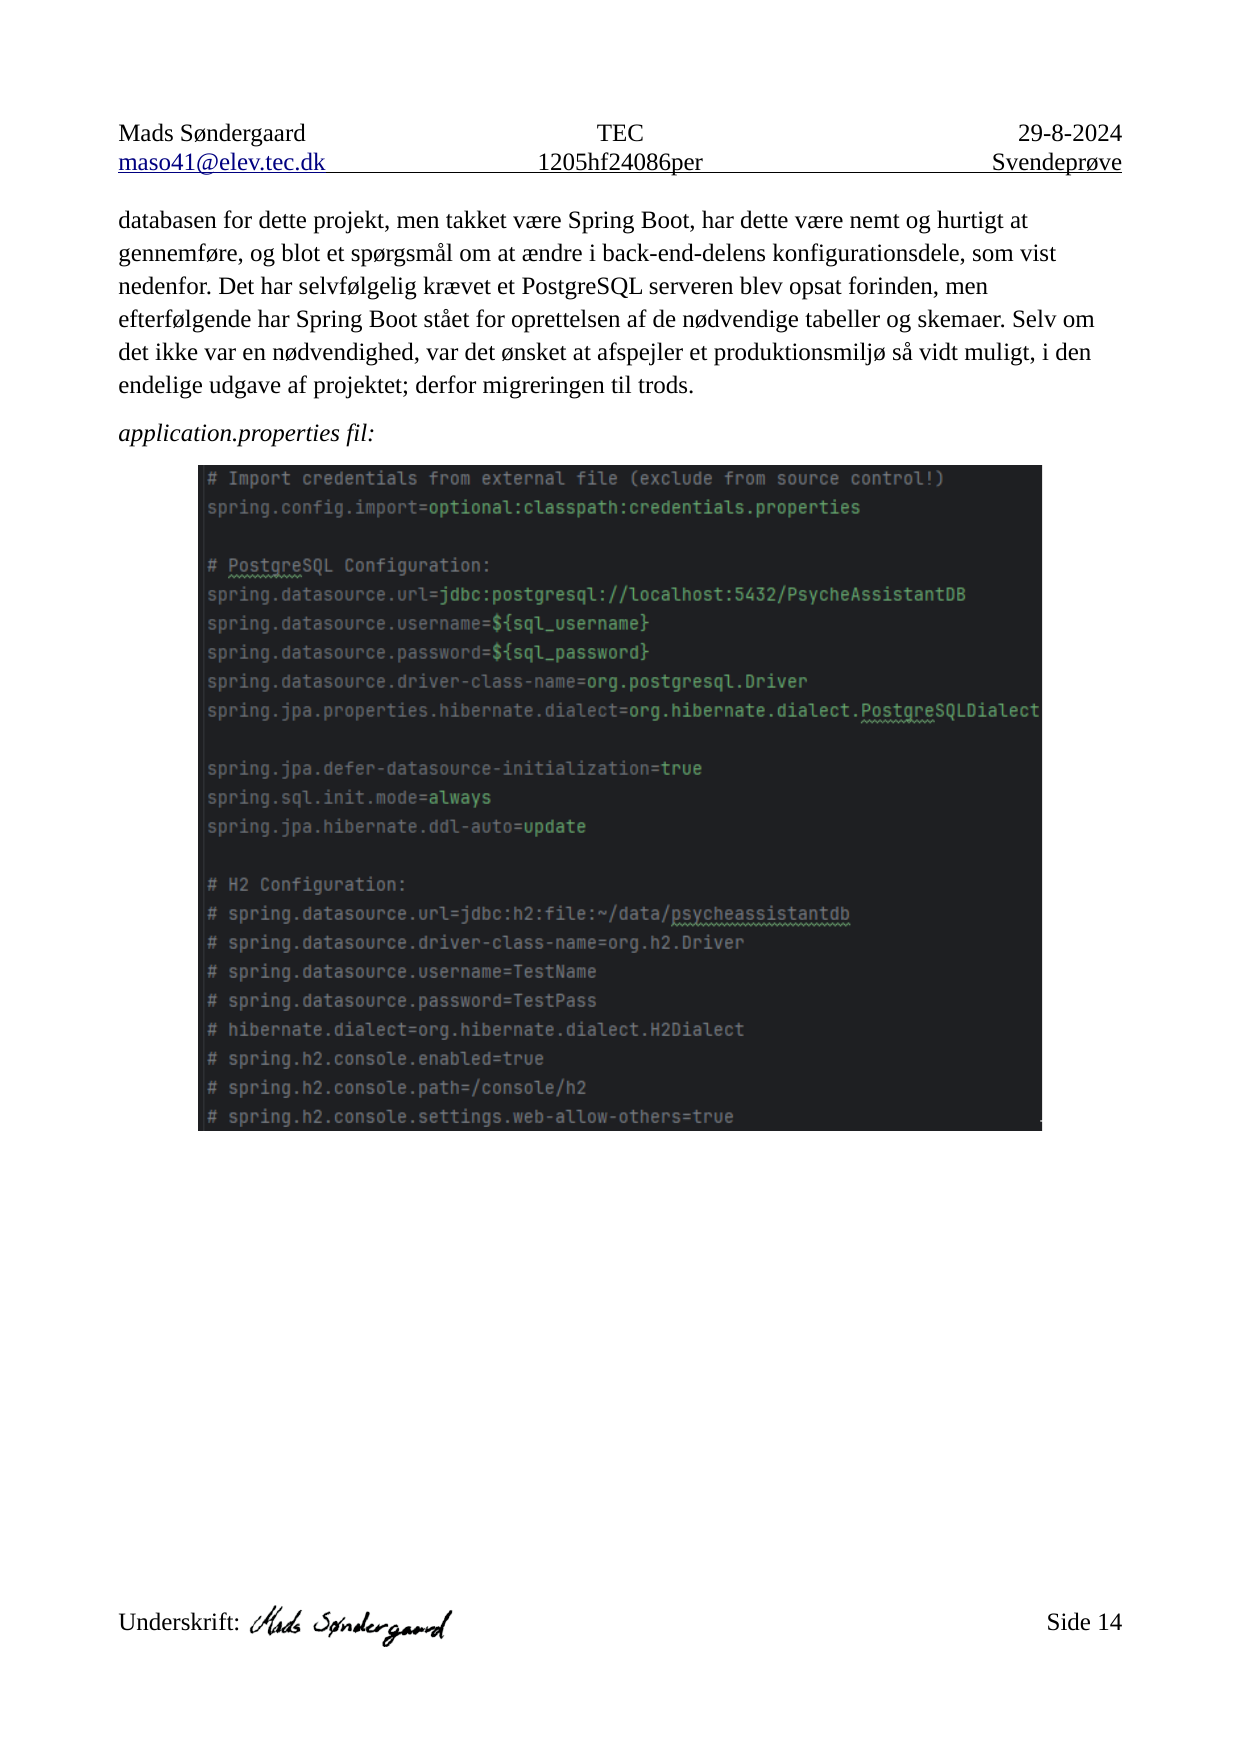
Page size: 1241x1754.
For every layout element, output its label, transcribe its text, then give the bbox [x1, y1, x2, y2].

picture [244, 1600, 458, 1647]
picture [198, 465, 1043, 1131]
text databasen for dette projekt, men takket være Spring Boot, har dette være nemt og hurtigt at gennemføre, og blot et spørgsmål om at ændre i back-end-delens konfigurationsdele, som vist nedenfor. Det har selvfølgelig krævet et PostgreSQL serveren blev opsat forinden, men efterfølgende har Spring Boot stået for oprettelsen af de nødvendige tabeller og skemaer. Selv om det ikke var en nødvendighed, var det ønsket at afspejler et produktionsmiljø så vidt muligt, i den endelige udgave af projektet; derfor migreringen til trods. [118, 205, 1122, 399]
text application.properties fil: [118, 418, 1122, 447]
